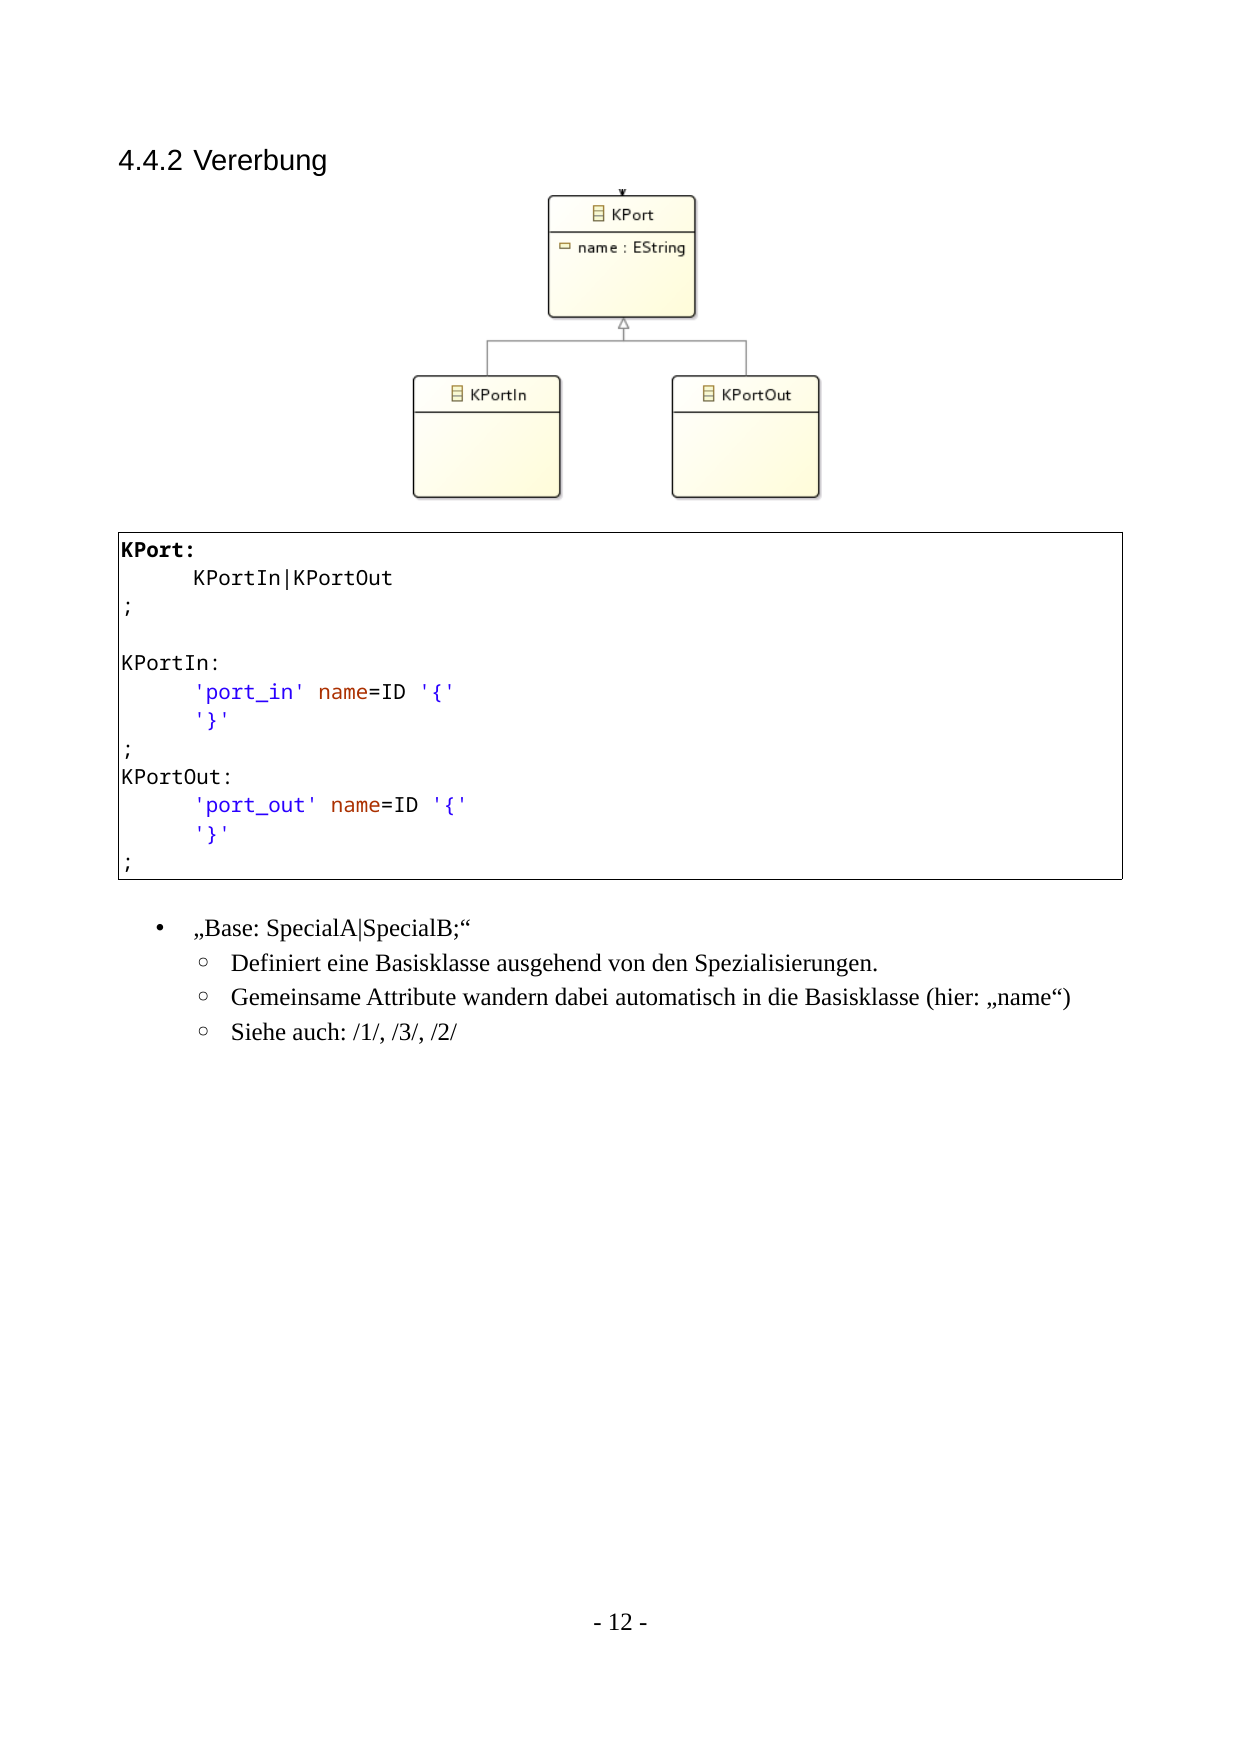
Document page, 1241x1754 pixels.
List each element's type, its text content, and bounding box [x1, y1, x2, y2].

text KPortOut: [119, 759, 1122, 788]
text KPort: [119, 533, 1122, 560]
list Definiert eine Basisklasse ausgehend von den Spezialisierungen. [193, 948, 1122, 977]
picture [408, 189, 832, 503]
text ; [119, 731, 1122, 759]
subtitle Vererbung [118, 143, 1122, 177]
list „Base: SpecialA|SpecialB;“ [156, 913, 1122, 942]
text '}' [119, 816, 1122, 844]
text ; [119, 588, 1122, 620]
text KPortIn|KPortOut [119, 560, 1122, 588]
text 'port_in' name=ID '{' [119, 674, 1122, 702]
text '}' [119, 702, 1122, 731]
text ; [119, 844, 1122, 879]
text 'port_out' name=ID '{' [119, 788, 1122, 816]
text KPortIn: [119, 645, 1122, 674]
list Gemeinsame Attribute wandern dabei automatisch in die Basisklasse (hier: „name“) [193, 982, 1122, 1011]
list Siehe auch: /1/, /3/, /2/ [193, 1017, 1122, 1046]
